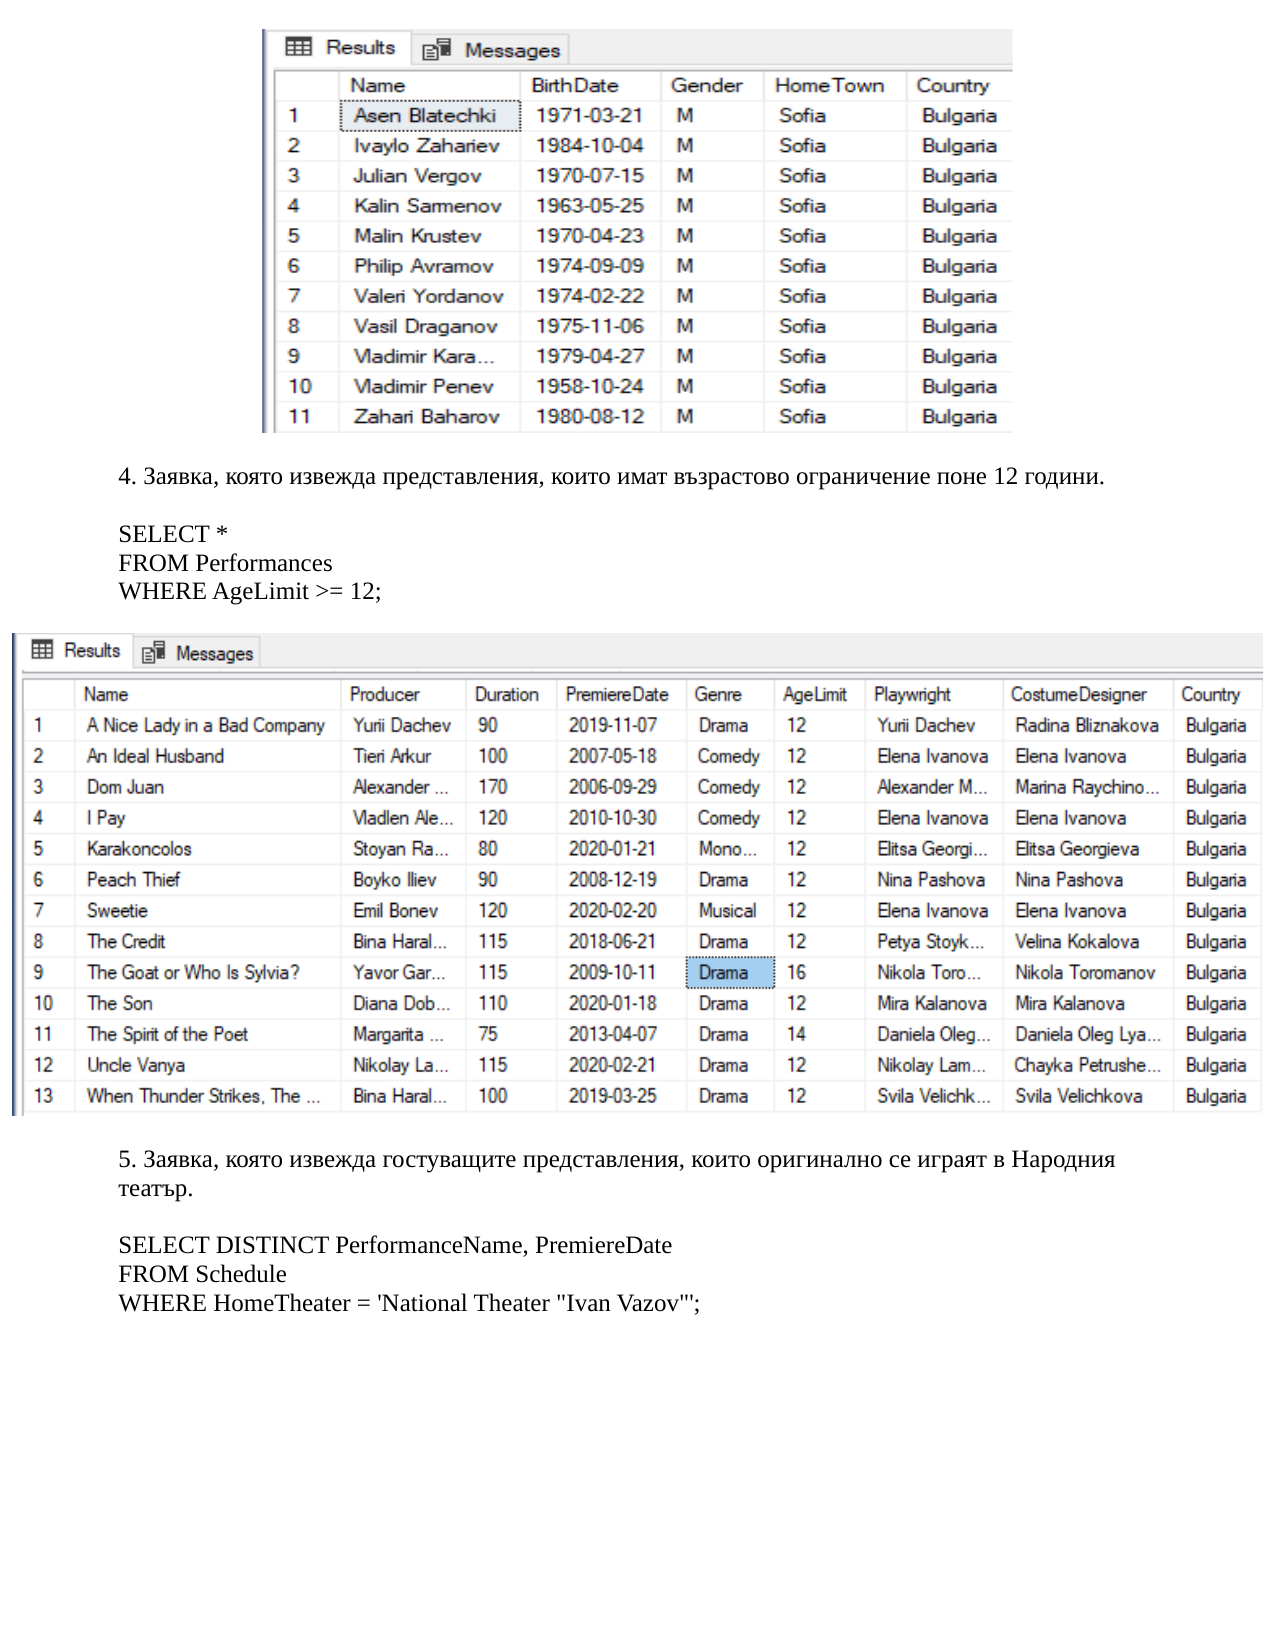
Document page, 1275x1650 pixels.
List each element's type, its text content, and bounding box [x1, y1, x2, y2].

text 4. Заявка, която извежда представления, които имат възрастово ограничение поне 12 години. [118, 461, 1157, 490]
picture [12, 633, 1264, 1116]
text 5. Заявка, която извежда гостуващите представления, които оригинално се играят в Народния театър. [118, 1144, 1157, 1201]
picture [262, 29, 1013, 433]
text SELECT * [118, 519, 1157, 548]
text WHERE AgeLimit >= 12; [118, 576, 1157, 605]
text FROM Schedule [118, 1259, 1157, 1288]
text SELECT DISTINCT PerformanceName, PremiereDate [118, 1230, 1157, 1259]
text WHERE HomeTheater = 'National Theater "Ivan Vazov"'; [118, 1288, 1157, 1316]
text FROM Performances [118, 548, 1157, 576]
